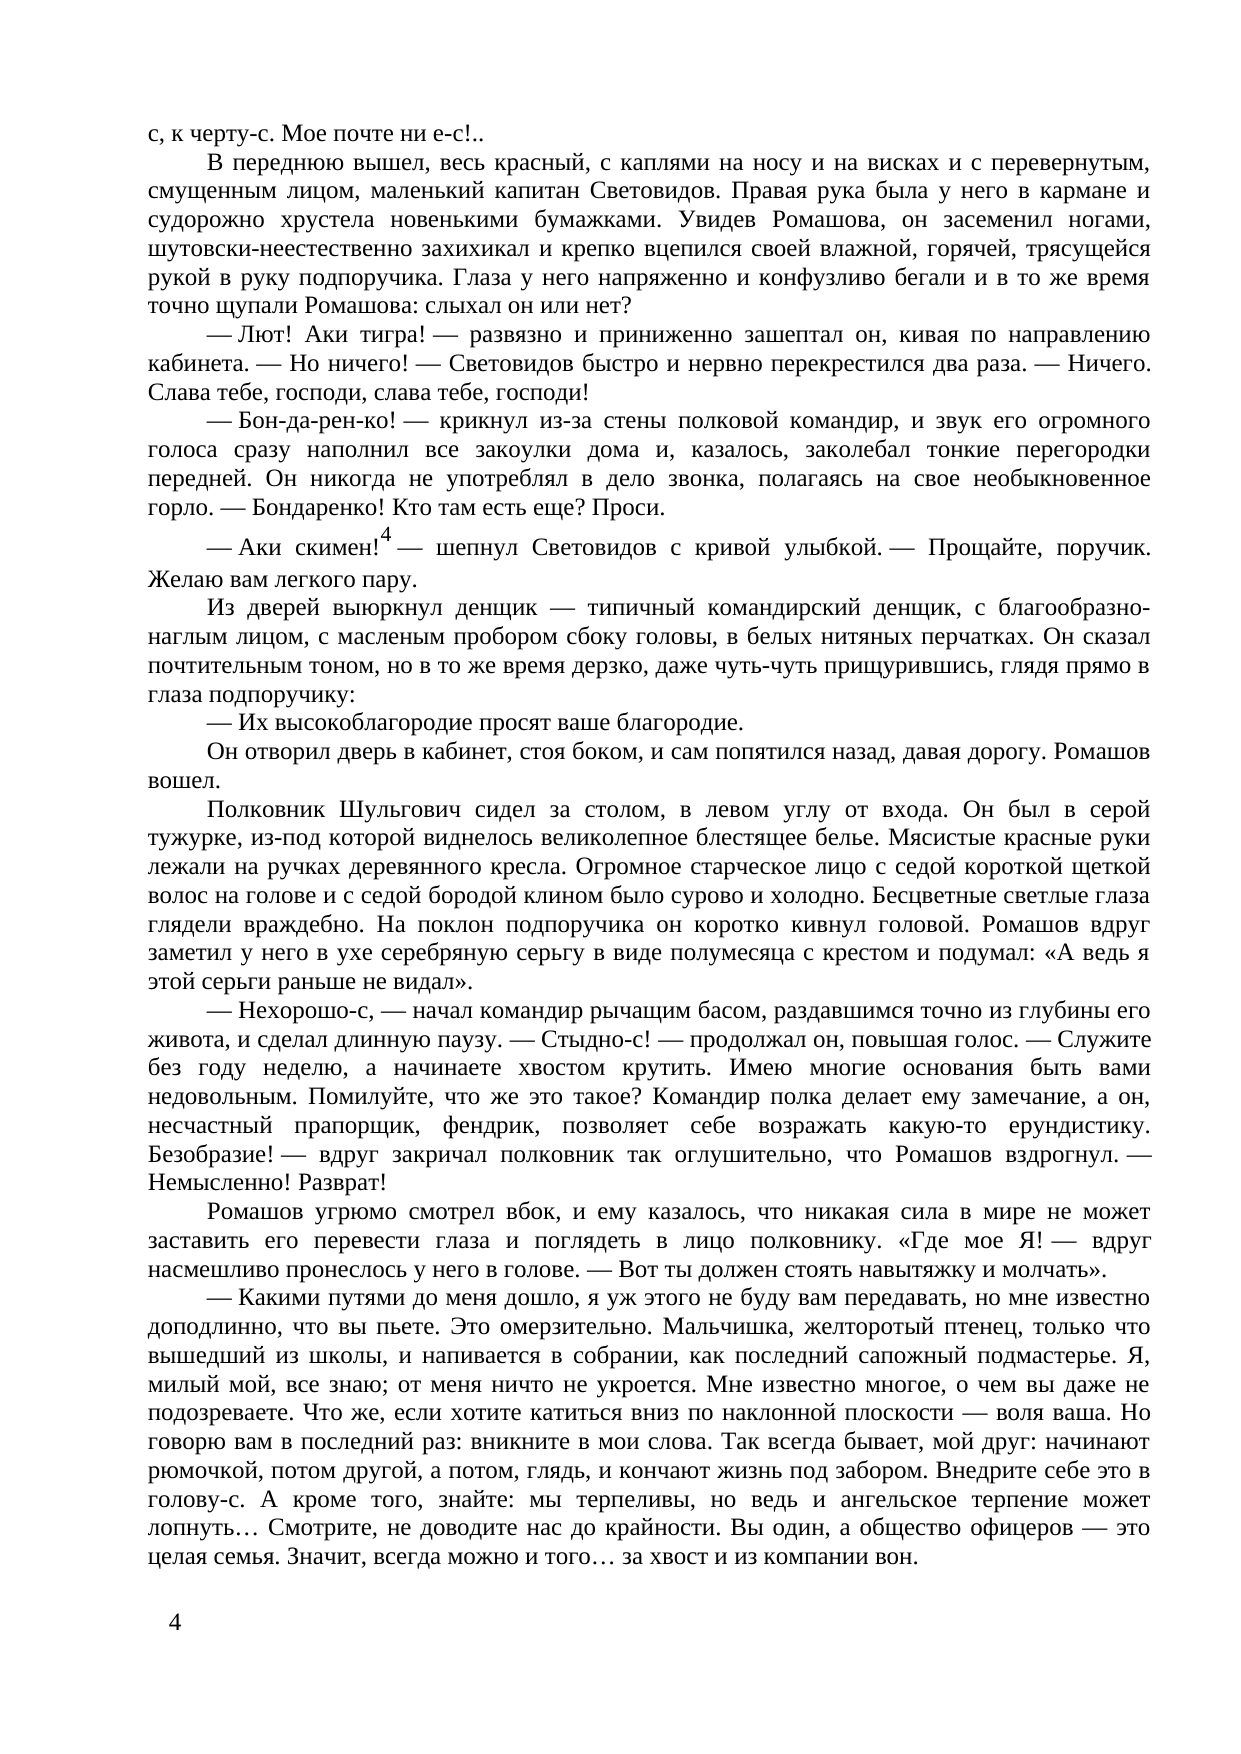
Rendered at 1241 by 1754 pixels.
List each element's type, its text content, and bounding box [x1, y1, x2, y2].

text — Какими путями до меня дошло, я уж этого не буду вам передавать, но мне известно доподлинно, что вы пьете. Это омерзительно. Мальчишка, желторотый птенец, только что вышедший из школы, и напивается в собрании, как последний сапожный подмастерье. Я, милый мой, все знаю; от меня ничто не укроется. Мне известно многое, о чем вы даже не подозреваете. Что же, если хотите катиться вниз по наклонной плоскости — воля ваша. Но говорю вам в последний раз: вникните в мои слова. Так всегда бывает, мой друг: начинают рюмочкой, потом другой, а потом, глядь, и кончают жизнь под забором. Внедрите себе это в голову-с. А кроме того, знайте: мы терпеливы, но ведь и ангельское терпение может лопнуть… Смотрите, не доводите нас до крайности. Вы один, а общество офицеров — это целая семья. Значит, всегда можно и того… за хвост и из компании вон. [148, 1282, 1152, 1570]
text — Аки скимен! — шепнул Световидов с кривой улыбкой. — Прощайте, поручик. Желаю вам легкого пару. [148, 521, 1152, 592]
text с, к черту-с. Мое почте ни е-с!.. [148, 118, 1152, 147]
text Он отворил дверь в кабинет, стоя боком, и сам попятился назад, давая дорогу. Ромашов вошел. [148, 736, 1152, 794]
text Из дверей выюркнул денщик — типичный командирский денщик, с благообразно-наглым лицом, с масленым пробором сбоку головы, в белых нитяных перчатках. Он сказал почтительным тоном, но в то же время дерзко, даже чуть-чуть прищурившись, глядя прямо в глаза подпоручику: [148, 592, 1152, 707]
text Ромашов угрюмо смотрел вбок, и ему казалось, что никакая сила в мире не может заставить его перевести глаза и поглядеть в лицо полковнику. «Где мое Я! — вдруг насмешливо пронеслось у него в голове. — Вот ты должен стоять навытяжку и молчать». [148, 1196, 1152, 1282]
text — Бон-да-рен-ко! — крикнул из-за стены полковой командир, и звук его огромного голоса сразу наполнил все закоулки дома и, казалось, заколебал тонкие перегородки передней. Он никогда не употреблял в дело звонка, полагаясь на свое необыкновенное горло. — Бондаренко! Кто там есть еще? Проси. [148, 406, 1152, 521]
text — Их высокоблагородие просят ваше благородие. [148, 707, 1152, 736]
text — Нехорошо-с, — начал командир рычащим басом, раздавшимся точно из глубины его живота, и сделал длинную паузу. — Стыдно-с! — продолжал он, повышая голос. — Служите без году неделю, а начинаете хвостом крутить. Имею многие основания быть вами недовольным. Помилуйте, что же это такое? Командир полка делает ему замечание, а он, несчастный прапорщик, фендрик, позволяет себе возражать какую-то ерундистику. Безобразие! — вдруг закричал полковник так оглушительно, что Ромашов вздрогнул. — Немысленно! Разврат! [148, 995, 1152, 1196]
text В переднюю вышел, весь красный, с каплями на носу и на висках и с перевернутым, смущенным лицом, маленький капитан Световидов. Правая рука была у него в кармане и судорожно хрустела новенькими бумажками. Увидев Ромашова, он засеменил ногами, шутовски-неестественно захихикал и крепко вцепился своей влажной, горячей, трясущейся рукой в руку подпоручика. Глаза у него напряженно и конфузливо бегали и в то же время точно щупали Ромашова: слыхал он или нет? [148, 147, 1152, 319]
text — Лют! Аки тигра! — развязно и приниженно зашептал он, кивая по направлению кабинета. — Но ничего! — Световидов быстро и нервно перекрестился два раза. — Ничего. Слава тебе, господи, слава тебе, господи! [148, 319, 1152, 406]
text Полковник Шульгович сидел за столом, в левом углу от входа. Он был в серой тужурке, из-под которой виднелось великолепное блестящее белье. Мясистые красные руки лежали на ручках деревянного кресла. Огромное старческое лицо с седой короткой щеткой волос на голове и с седой бородой клином было сурово и холодно. Бесцветные светлые глаза глядели враждебно. На поклон подпоручика он коротко кивнул головой. Ромашов вдруг заметил у него в ухе серебряную серьгу в виде полумесяца с крестом и подумал: «А ведь я этой серьги раньше не видал». [148, 794, 1152, 995]
